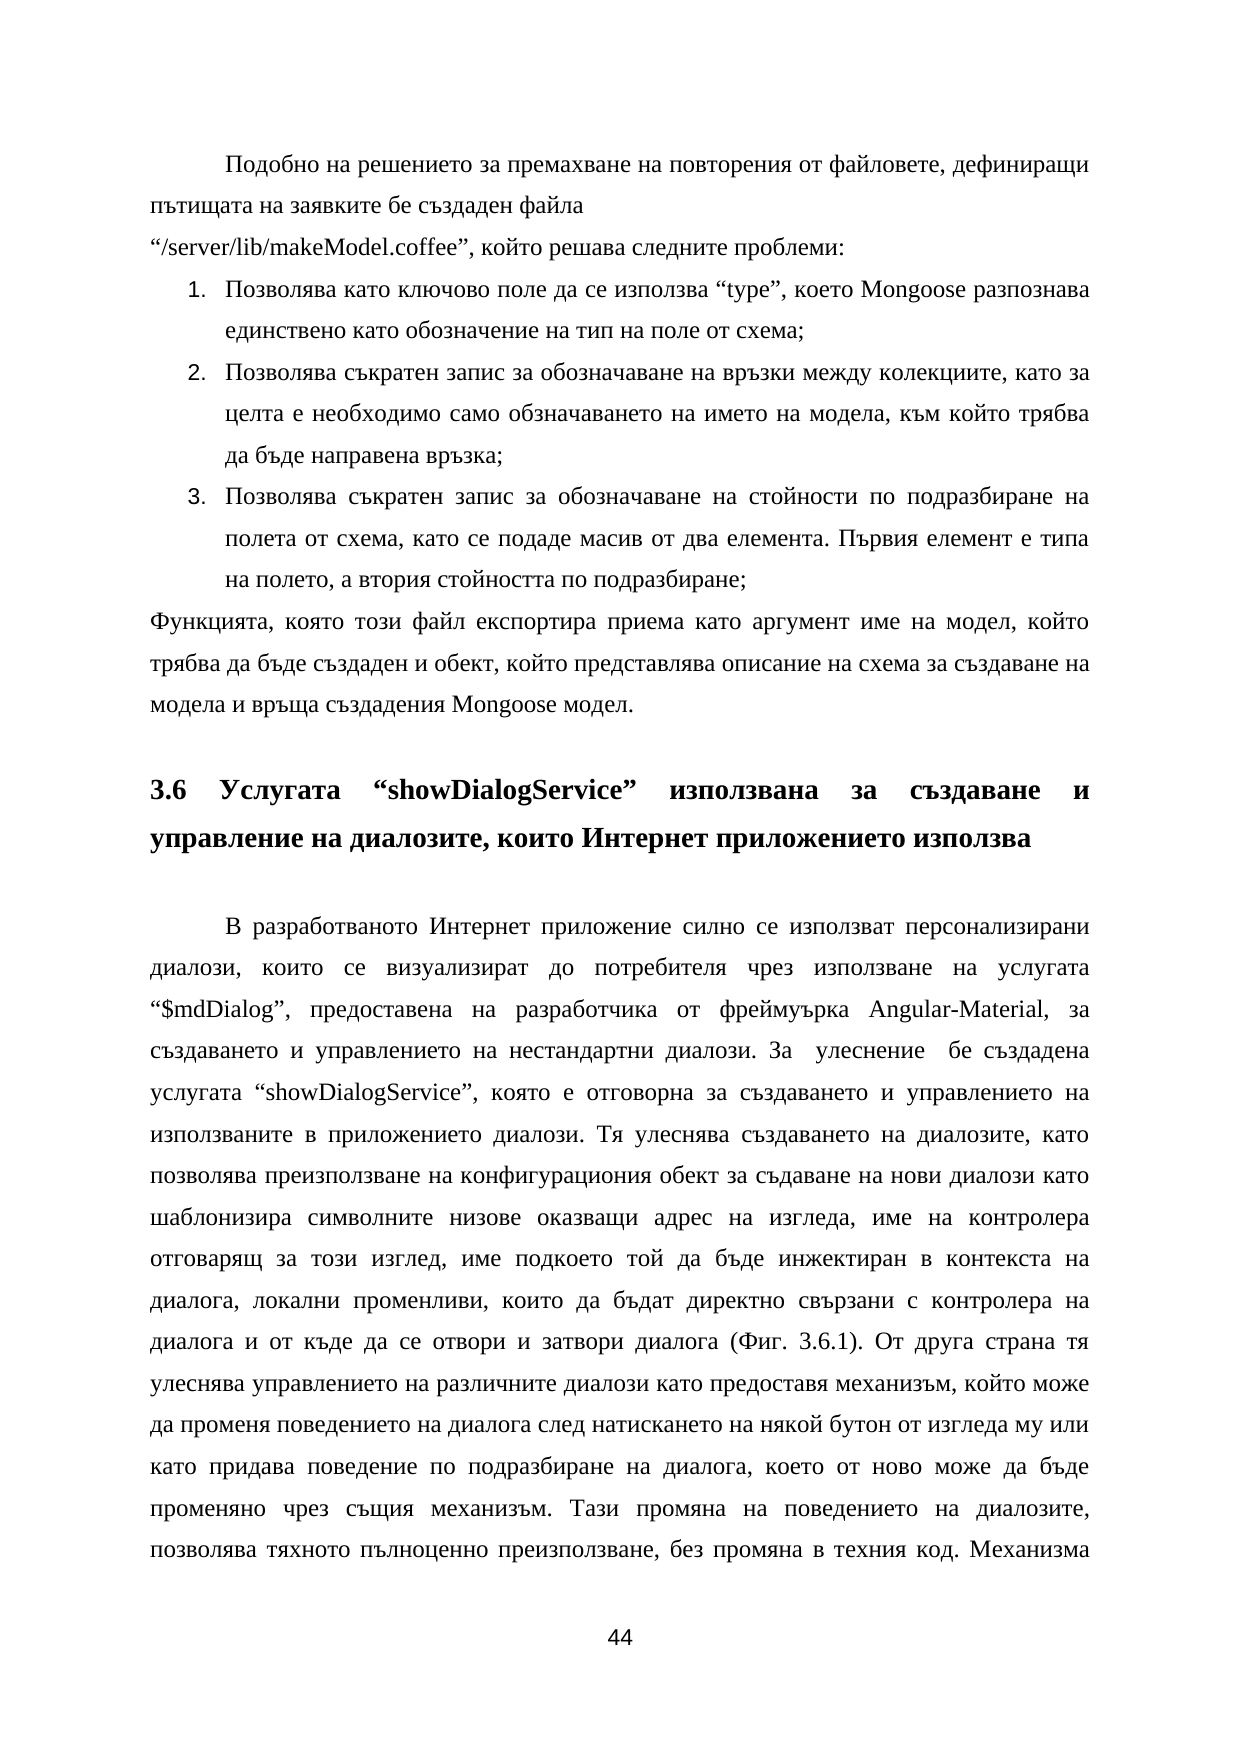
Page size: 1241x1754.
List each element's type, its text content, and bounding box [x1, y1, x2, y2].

list Позволява съкратен запис за обозначаване на стойности по подразбиране на полета от схема, като се подаде масив от два елемента. Първия елемент е типа на полето, а втория стойността по подразбиране; [187, 482, 1091, 593]
text “/server/lib/makeModel.coffee”, който решава следните проблеми: [150, 233, 1091, 261]
text В разработваното Интернет приложение силно се използват персонализирани диалози, които се визуализират до потребителя чрез използване на услугата “$mdDialog”, предоставена на разработчика от фреймуърка Angular-Material, за създаването и управлението на нестандартни диалози. За улеснение бе създадена услугата “showDialogService”, която е отговорна за създаването и управлението на използваните в приложението диалози. Тя улеснява създаването на диалозите, като позволява преизползване на конфигурациония обект за съдаване на нови диалози като шаблонизира символните низове оказващи адрес на изгледа, име на контролера отговарящ за този изглед, име подкоето той да бъде инжектиран в контекста на диалога, локални променливи, които да бъдат директно свързани с контролера на диалога и от къде да се отвори и затвори диалога (Фиг. 3.6.1). От друга страна тя улеснява управлението на различните диалози като предоставя механизъм, който може да променя поведението на диалога след натискането на някой бутон от изгледа му или като придава поведение по подразбиране на диалога, което от ново може да бъде променяно чрез същия механизъм. Тази промяна на поведението на диалозите, позволява тяхното пълноценно преизползване, без промяна в техния код. Механизма [150, 912, 1091, 1563]
text Подобно на решението за премахване на повторения от файловете, дефиниращи пътищата на заявките бе създаден файла [150, 150, 1091, 219]
text 3.6 Услугата “showDialogService” използвана за създаване и управление на диалозите, които Интернет приложението използва [150, 773, 1091, 854]
list Позволява като ключово поле да се използва “type”, което Mongoose разпознава единствено като обозначение на тип на поле от схема; [187, 275, 1091, 344]
text Функцията, която този файл експортира приема като аргумент име на модел, който трябва да бъде създаден и обект, който представлява описание на схема за създаване на модела и връща създадения Mongoose модел. [150, 607, 1091, 718]
list Позволява съкратен запис за обозначаване на връзки между колекциите, като за целта е необходимо само обзначаването на името на модела, към който трябва да бъде направена връзка; [187, 358, 1091, 469]
